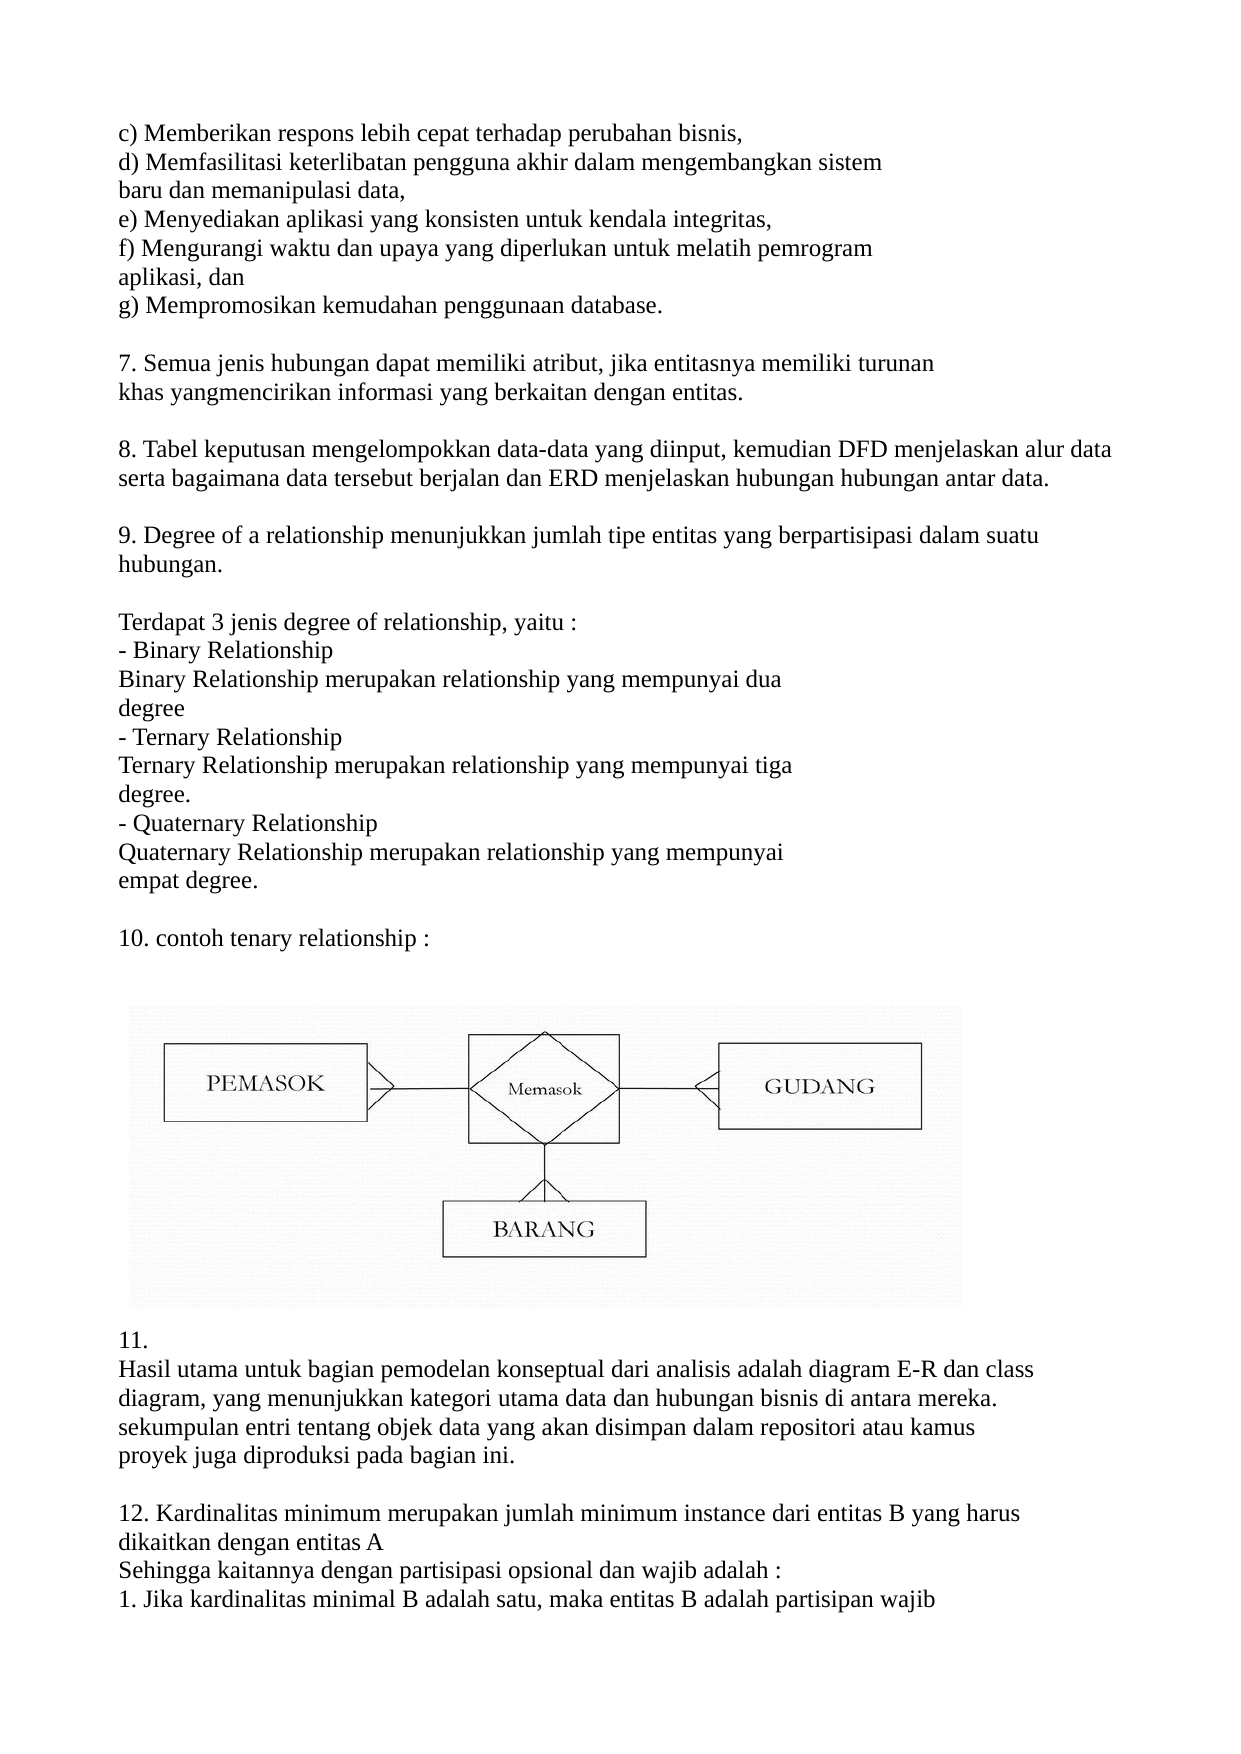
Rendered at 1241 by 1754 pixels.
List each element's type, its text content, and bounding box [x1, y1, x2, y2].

text 7. Semua jenis hubungan dapat memiliki atribut, jika entitasnya memiliki turunan [118, 348, 1122, 377]
text khas yangmencirikan informasi yang berkaitan dengan entitas. [118, 377, 1122, 406]
text hubungan. [118, 549, 1122, 578]
picture [128, 1005, 963, 1309]
text dikaitkan dengan entitas A [118, 1527, 1122, 1556]
text - Quaternary Relationship [118, 808, 1122, 837]
text d) Memfasilitasi keterlibatan pengguna akhir dalam mengembangkan sistem [118, 147, 1122, 176]
text f) Mengurangi waktu dan upaya yang diperlukan untuk melatih pemrogram [118, 233, 1122, 262]
text baru dan memanipulasi data, [118, 176, 1122, 204]
text diagram, yang menunjukkan kategori utama data dan hubungan bisnis di antara mereka. [118, 1383, 1122, 1412]
text 9. Degree of a relationship menunjukkan jumlah tipe entitas yang berpartisipasi dalam suatu [118, 521, 1122, 549]
text 11. [118, 1326, 1122, 1354]
text empat degree. [118, 866, 1122, 894]
text sekumpulan entri tentang objek data yang akan disimpan dalam repositori atau kamus [118, 1412, 1122, 1441]
text degree [118, 693, 1122, 722]
text - Ternary Relationship [118, 722, 1122, 751]
text 1. Jika kardinalitas minimal B adalah satu, maka entitas B adalah partisipan wajib [118, 1584, 1122, 1613]
text Terdapat 3 jenis degree of relationship, yaitu : [118, 607, 1122, 636]
text proyek juga diproduksi pada bagian ini. [118, 1441, 1122, 1469]
text aplikasi, dan [118, 262, 1122, 291]
text g) Mempromosikan kemudahan penggunaan database. [118, 291, 1122, 319]
text Sehingga kaitannya dengan partisipasi opsional dan wajib adalah : [118, 1556, 1122, 1584]
text 8. Tabel keputusan mengelompokkan data-data yang diinput, kemudian DFD menjelaskan alur data serta bagaimana data tersebut berjalan dan ERD menjelaskan hubungan hubungan antar data. [118, 434, 1122, 492]
text Binary Relationship merupakan relationship yang mempunyai dua [118, 664, 1122, 693]
text 12. Kardinalitas minimum merupakan jumlah minimum instance dari entitas B yang harus [118, 1498, 1122, 1527]
text Hasil utama untuk bagian pemodelan konseptual dari analisis adalah diagram E-R dan class [118, 1354, 1122, 1383]
text e) Menyediakan aplikasi yang konsisten untuk kendala integritas, [118, 204, 1122, 233]
text - Binary Relationship [118, 636, 1122, 664]
text c) Memberikan respons lebih cepat terhadap perubahan bisnis, [118, 118, 1122, 147]
text degree. [118, 779, 1122, 808]
text Quaternary Relationship merupakan relationship yang mempunyai [118, 837, 1122, 866]
text Ternary Relationship merupakan relationship yang mempunyai tiga [118, 751, 1122, 779]
text 10. contoh tenary relationship : [118, 923, 1122, 952]
